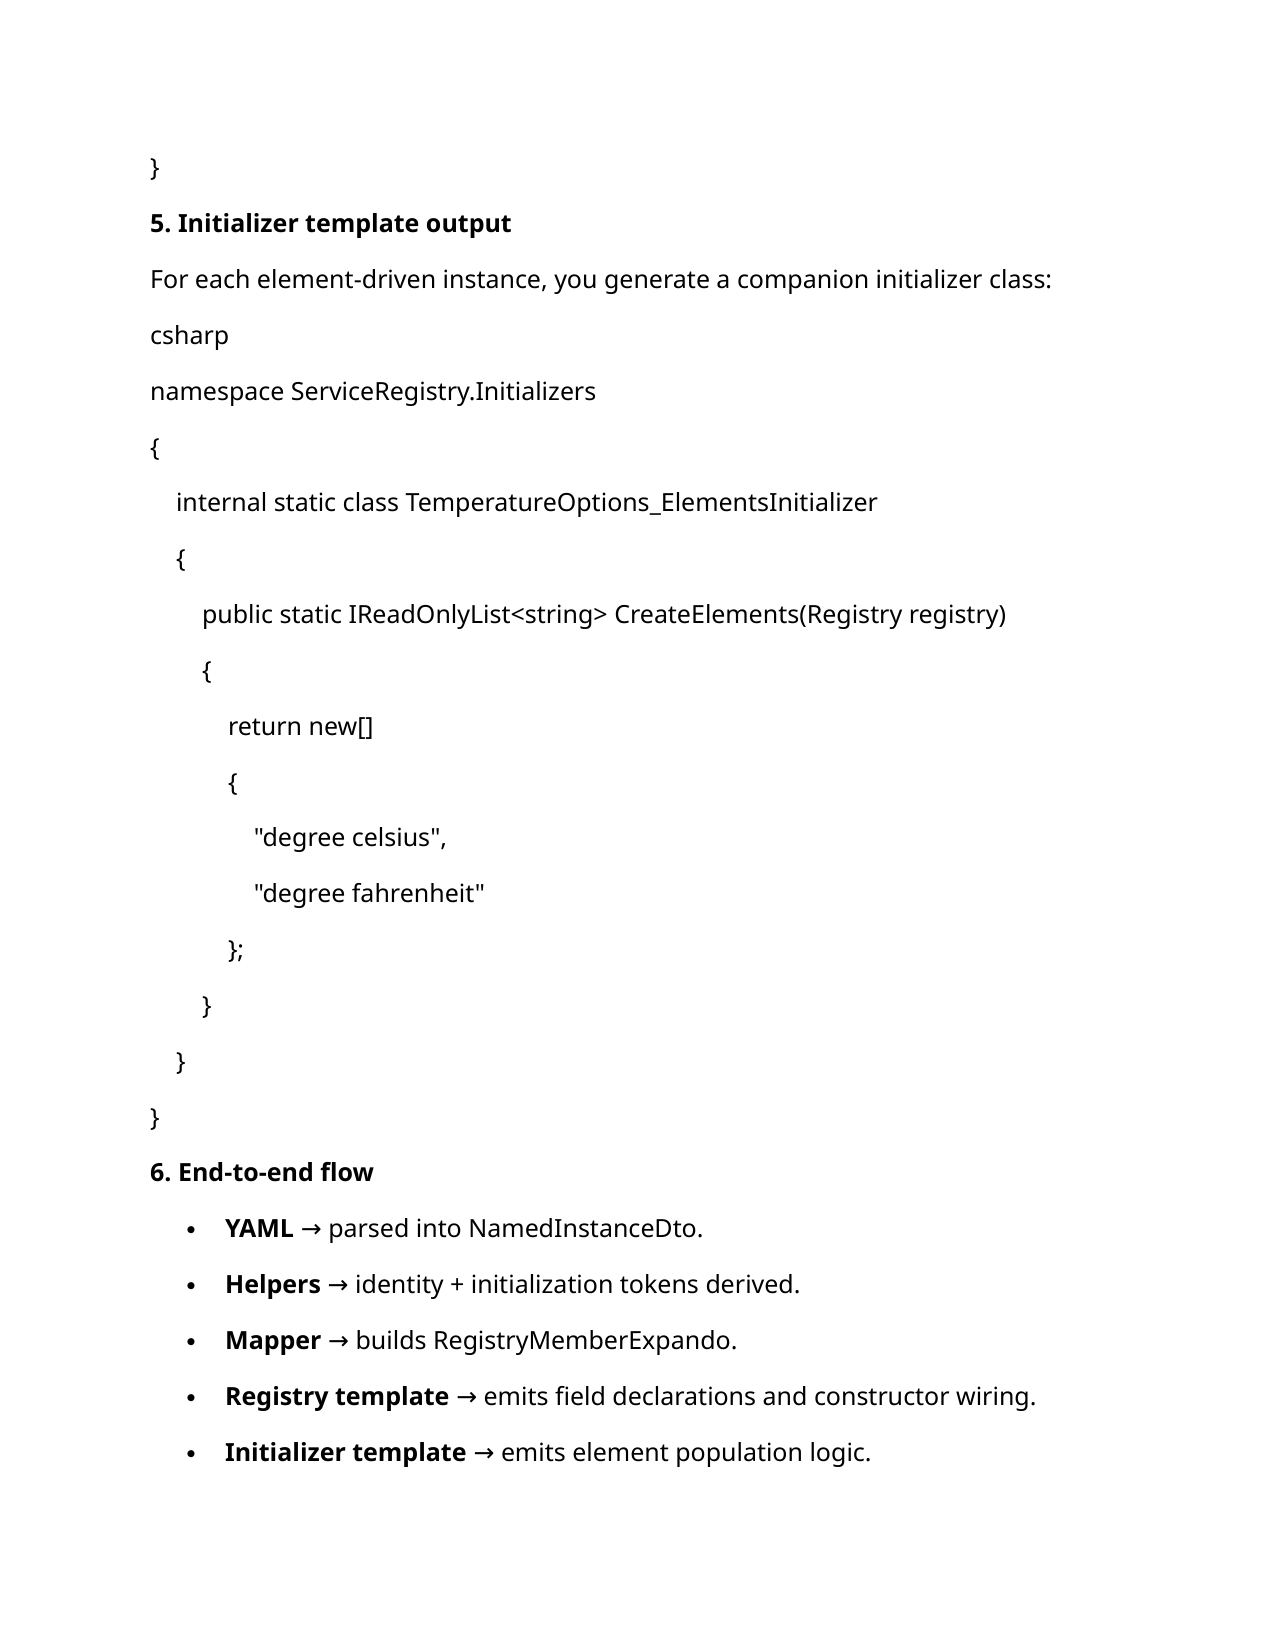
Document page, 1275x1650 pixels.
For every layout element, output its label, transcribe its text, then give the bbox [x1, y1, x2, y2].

list Initializer template → emits element population logic. [187, 1434, 1125, 1468]
text }; [150, 932, 1125, 966]
text namespace ServiceRegistry.Initializers [150, 373, 1125, 407]
text } [150, 1099, 1125, 1133]
text { [150, 652, 1125, 687]
list YAML → parsed into NamedInstanceDto. [187, 1211, 1125, 1245]
list Helpers → identity + initialization tokens derived. [187, 1267, 1125, 1301]
text { [150, 764, 1125, 798]
text "degree celsius", [150, 820, 1125, 854]
text } [150, 987, 1125, 1022]
text return new[] [150, 708, 1125, 742]
text } [150, 150, 1125, 184]
text 6. End‑to‑end flow [150, 1155, 1125, 1189]
text internal static class TemperatureOptions_ElementsInitializer [150, 485, 1125, 519]
text 5. Initializer template output [150, 206, 1125, 240]
text "degree fahrenheit" [150, 876, 1125, 910]
text } [150, 1043, 1125, 1077]
text For each element‑driven instance, you generate a companion initializer class: [150, 262, 1125, 296]
text csharp [150, 317, 1125, 352]
text { [150, 429, 1125, 463]
list Registry template → emits field declarations and constructor wiring. [187, 1378, 1125, 1412]
text { [150, 541, 1125, 575]
list Mapper → builds RegistryMemberExpando. [187, 1322, 1125, 1357]
text public static IReadOnlyList<string> CreateElements(Registry registry) [150, 597, 1125, 631]
